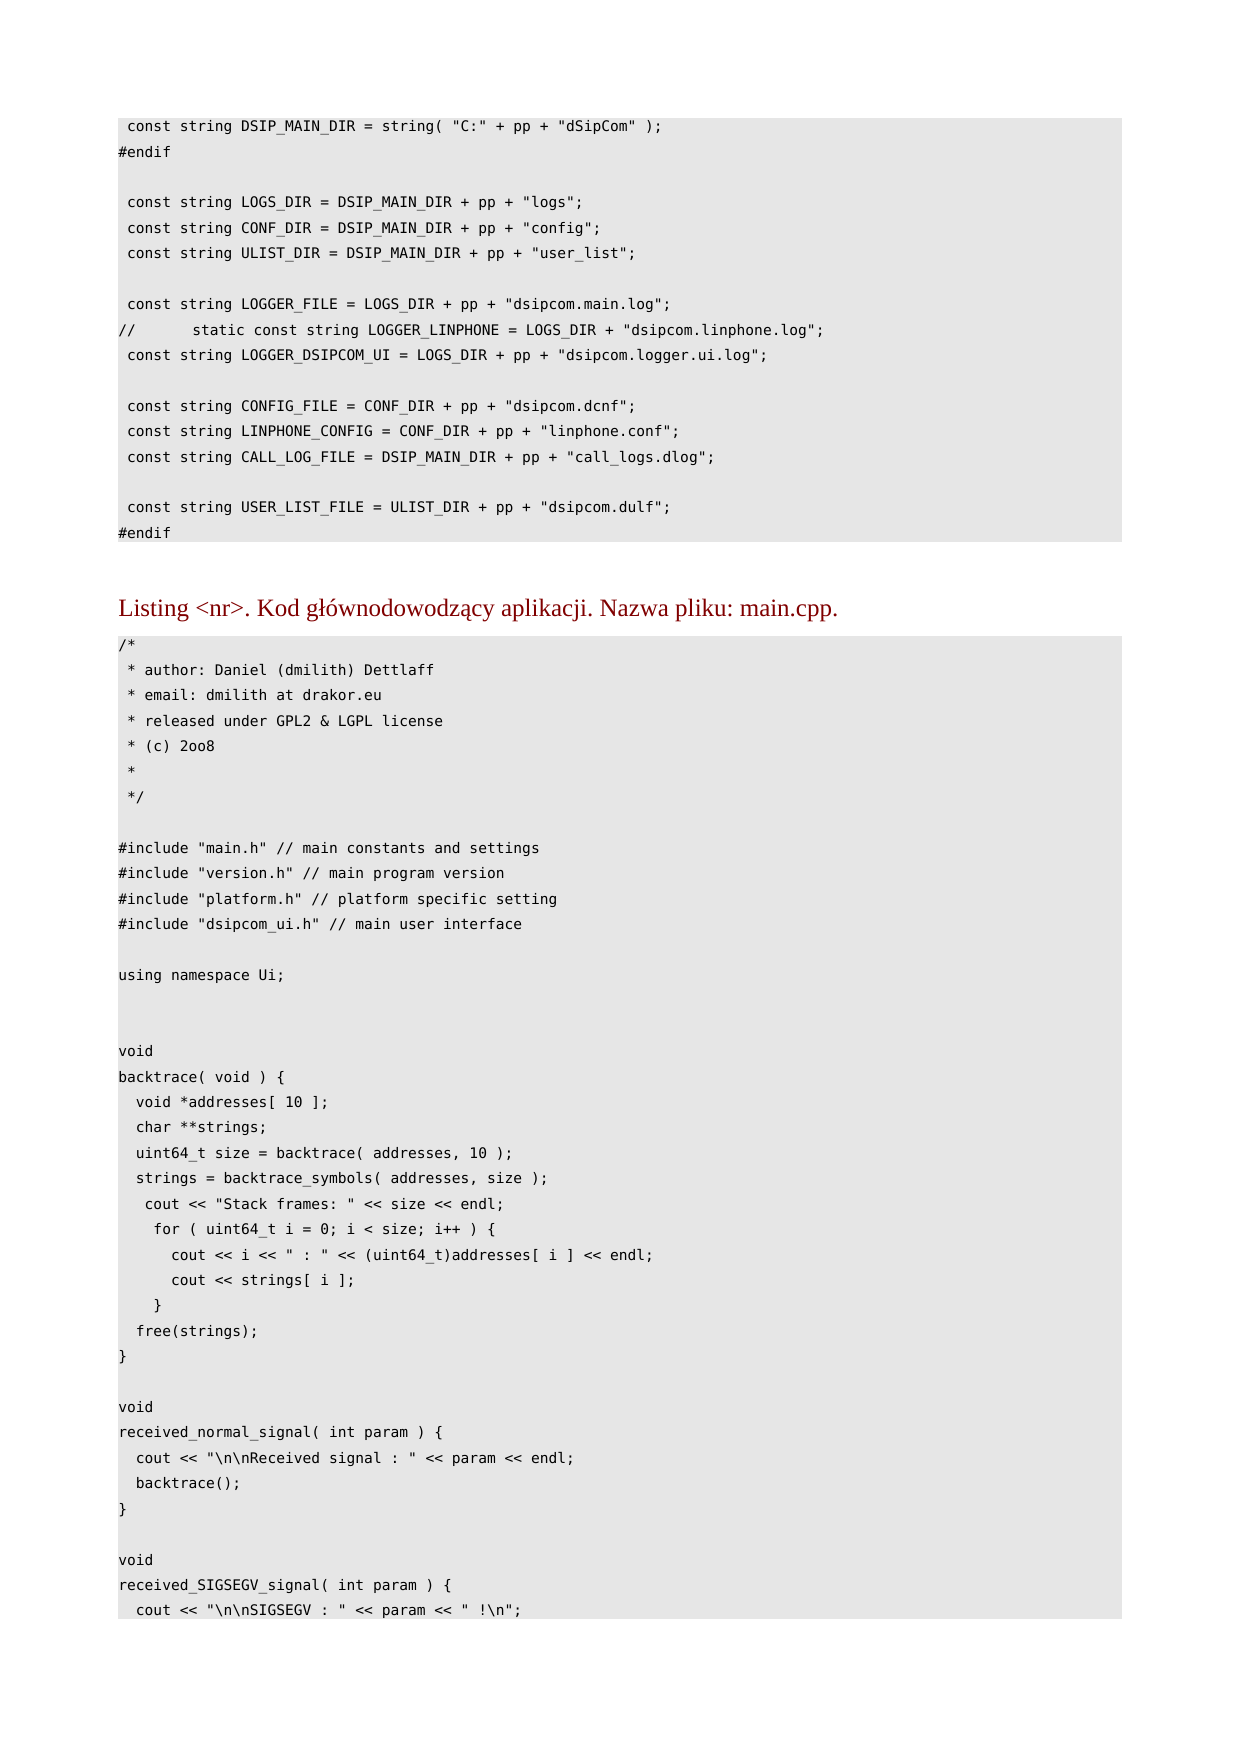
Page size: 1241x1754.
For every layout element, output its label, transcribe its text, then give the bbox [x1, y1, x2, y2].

text backtrace( void ) { [118, 1068, 1122, 1086]
text backtrace(); [118, 1475, 1122, 1492]
text /* [118, 636, 1122, 653]
text const string DSIP_MAIN_DIR = string( "C:" + pp + "dSipCom" ); [118, 118, 1122, 135]
text } [118, 1348, 1122, 1365]
text #include "platform.h" // platform specific setting [118, 891, 1122, 908]
text * [118, 763, 1122, 781]
text void [118, 1399, 1122, 1416]
text for ( uint64_t i = 0; i < size; i++ ) { [118, 1221, 1122, 1238]
text const string USER_LIST_FILE = ULIST_DIR + pp + "dsipcom.dulf"; [118, 499, 1122, 516]
text Listing <nr>. Kod głównodowodzący aplikacji. Nazwa pliku: main.cpp. [118, 593, 1122, 622]
text const string LINPHONE_CONFIG = CONF_DIR + pp + "linphone.conf"; [118, 423, 1122, 440]
text const string LOGGER_DSIPCOM_UI = LOGS_DIR + pp + "dsipcom.logger.ui.log"; [118, 347, 1122, 364]
text const string LOGS_DIR = DSIP_MAIN_DIR + pp + "logs"; [118, 194, 1122, 211]
text void [118, 1043, 1122, 1060]
text cout << strings[ i ]; [118, 1272, 1122, 1289]
text const string CALL_LOG_FILE = DSIP_MAIN_DIR + pp + "call_logs.dlog"; [118, 448, 1122, 466]
text * email: dmilith at drakor.eu [118, 687, 1122, 704]
text cout << "\n\nSIGSEGV : " << param << " !\n"; [118, 1602, 1122, 1619]
text using namespace Ui; [118, 967, 1122, 984]
text } [118, 1501, 1122, 1518]
text uint64_t size = backtrace( addresses, 10 ); [118, 1145, 1122, 1162]
text * released under GPL2 & LGPL license [118, 713, 1122, 730]
text free(strings); [118, 1323, 1122, 1340]
text const string CONF_DIR = DSIP_MAIN_DIR + pp + "config"; [118, 220, 1122, 237]
text void *addresses[ 10 ]; [118, 1094, 1122, 1111]
text received_normal_signal( int param ) { [118, 1424, 1122, 1441]
text * author: Daniel (dmilith) Dettlaff [118, 662, 1122, 679]
text cout << i << " : " << (uint64_t)addresses[ i ] << endl; [118, 1246, 1122, 1263]
text void [118, 1551, 1122, 1568]
text strings = backtrace_symbols( addresses, size ); [118, 1170, 1122, 1187]
text received_SIGSEGV_signal( int param ) { [118, 1577, 1122, 1594]
text #endif [118, 525, 1122, 542]
text #include "dsipcom_ui.h" // main user interface [118, 916, 1122, 933]
text char **strings; [118, 1119, 1122, 1136]
text * (c) 2oo8 [118, 738, 1122, 755]
text const string LOGGER_FILE = LOGS_DIR + pp + "dsipcom.main.log"; [118, 296, 1122, 313]
text cout << "Stack frames: " << size << endl; [118, 1196, 1122, 1213]
text const string ULIST_DIR = DSIP_MAIN_DIR + pp + "user_list"; [118, 245, 1122, 262]
text // static const string LOGGER_LINPHONE = LOGS_DIR + "dsipcom.linphone.log"; [118, 321, 1122, 338]
text const string CONFIG_FILE = CONF_DIR + pp + "dsipcom.dcnf"; [118, 398, 1122, 415]
text #include "version.h" // main program version [118, 865, 1122, 882]
text } [118, 1297, 1122, 1314]
text #endif [118, 143, 1122, 161]
text cout << "\n\nReceived signal : " << param << endl; [118, 1450, 1122, 1467]
text #include "main.h" // main constants and settings [118, 840, 1122, 857]
text */ [118, 789, 1122, 806]
